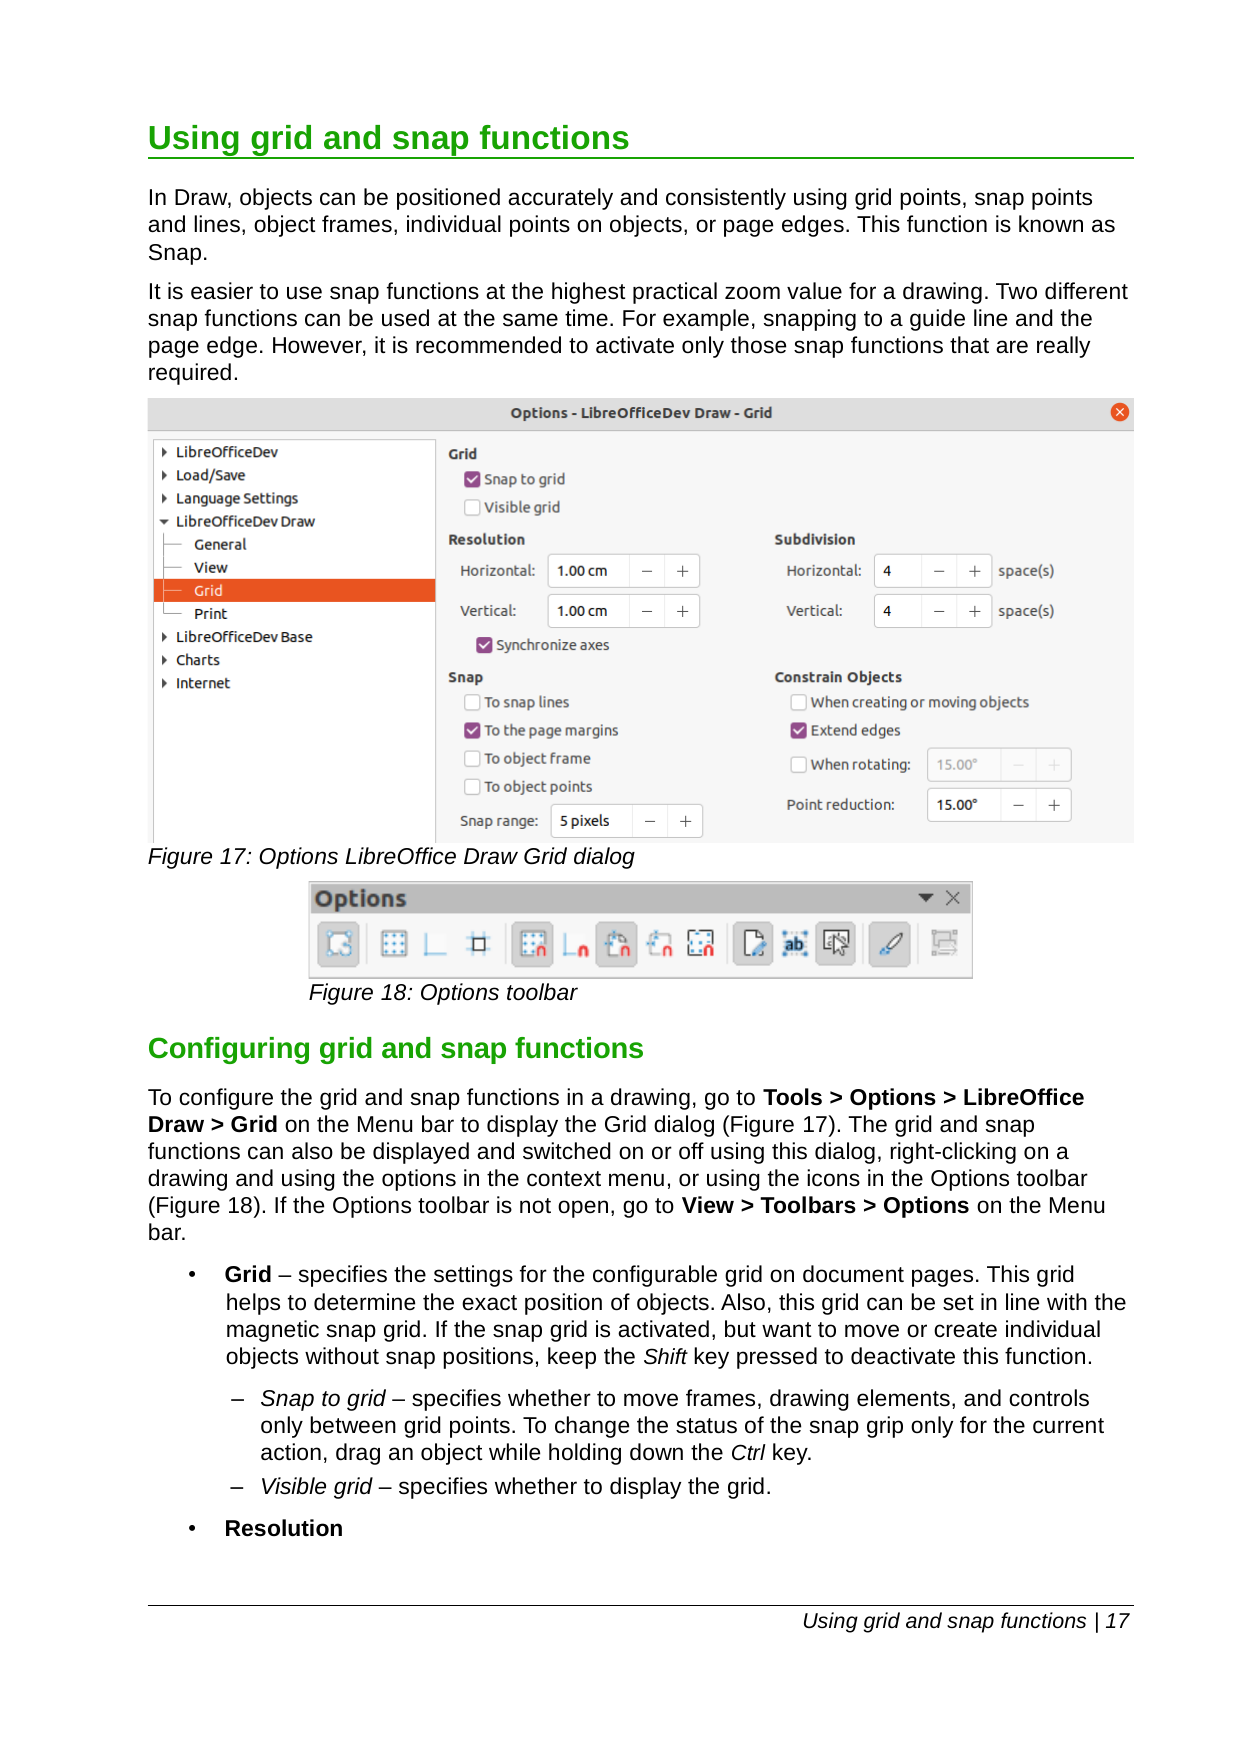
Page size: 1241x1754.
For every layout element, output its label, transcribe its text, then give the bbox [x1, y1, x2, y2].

list Grid – specifies the settings for the configurable grid on document pages. This grid helps to determine the exact position of objects. Also, this grid can be set in line with the magnetic snap grid. If the snap grid is activated, but want to move or create individual objects without snap positions, keep the Shift key pressed to deactivate this function. [185, 1258, 1134, 1372]
text Figure 18: Options toolbar [308, 979, 973, 1006]
list Resolution [185, 1512, 1134, 1544]
list Snap to grid – specifies whether to move frames, drawing elements, and controls only between grid points. To change the status of the snap grip only for the current action, drag an object while holding down the Ctrl key. [231, 1384, 1134, 1466]
text It is easier to use snap functions at the highest practical zoom value for a drawing. Two different snap functions can be used at the same time. For example, snapping to a guide line and the page edge. However, it is recommended to activate only those snap functions that are really required. [148, 277, 1134, 386]
text Figure 17: Options LibreOffice Draw Grid dialog [148, 843, 1134, 870]
list Visible grid – specifies whether to display the grid. [230, 1472, 1134, 1499]
picture [147, 398, 1134, 843]
text To configure the grid and snap functions in a drawing, go to Tools > Options > LibreOffice Draw > Grid on the Menu bar to display the Grid dialog (Figure 17). The grid and snap functions can also be displayed and switched on or off using this dialog, right-clicking on a drawing and using the options in the context menu, or using the icons in the Options toolbar (Figure 18). If the Options toolbar is not open, go to View > Toolbars > Options on the Menu bar. [148, 1083, 1134, 1245]
subtitle Using grid and snap functions [148, 118, 1134, 157]
subtitle Configuring grid and snap functions [148, 1031, 1134, 1064]
picture [308, 881, 973, 979]
text In Draw, objects can be positioned accurately and consistently using grid points, snap points and lines, object frames, individual points on objects, or page edges. This function is known as Snap. [148, 184, 1134, 265]
